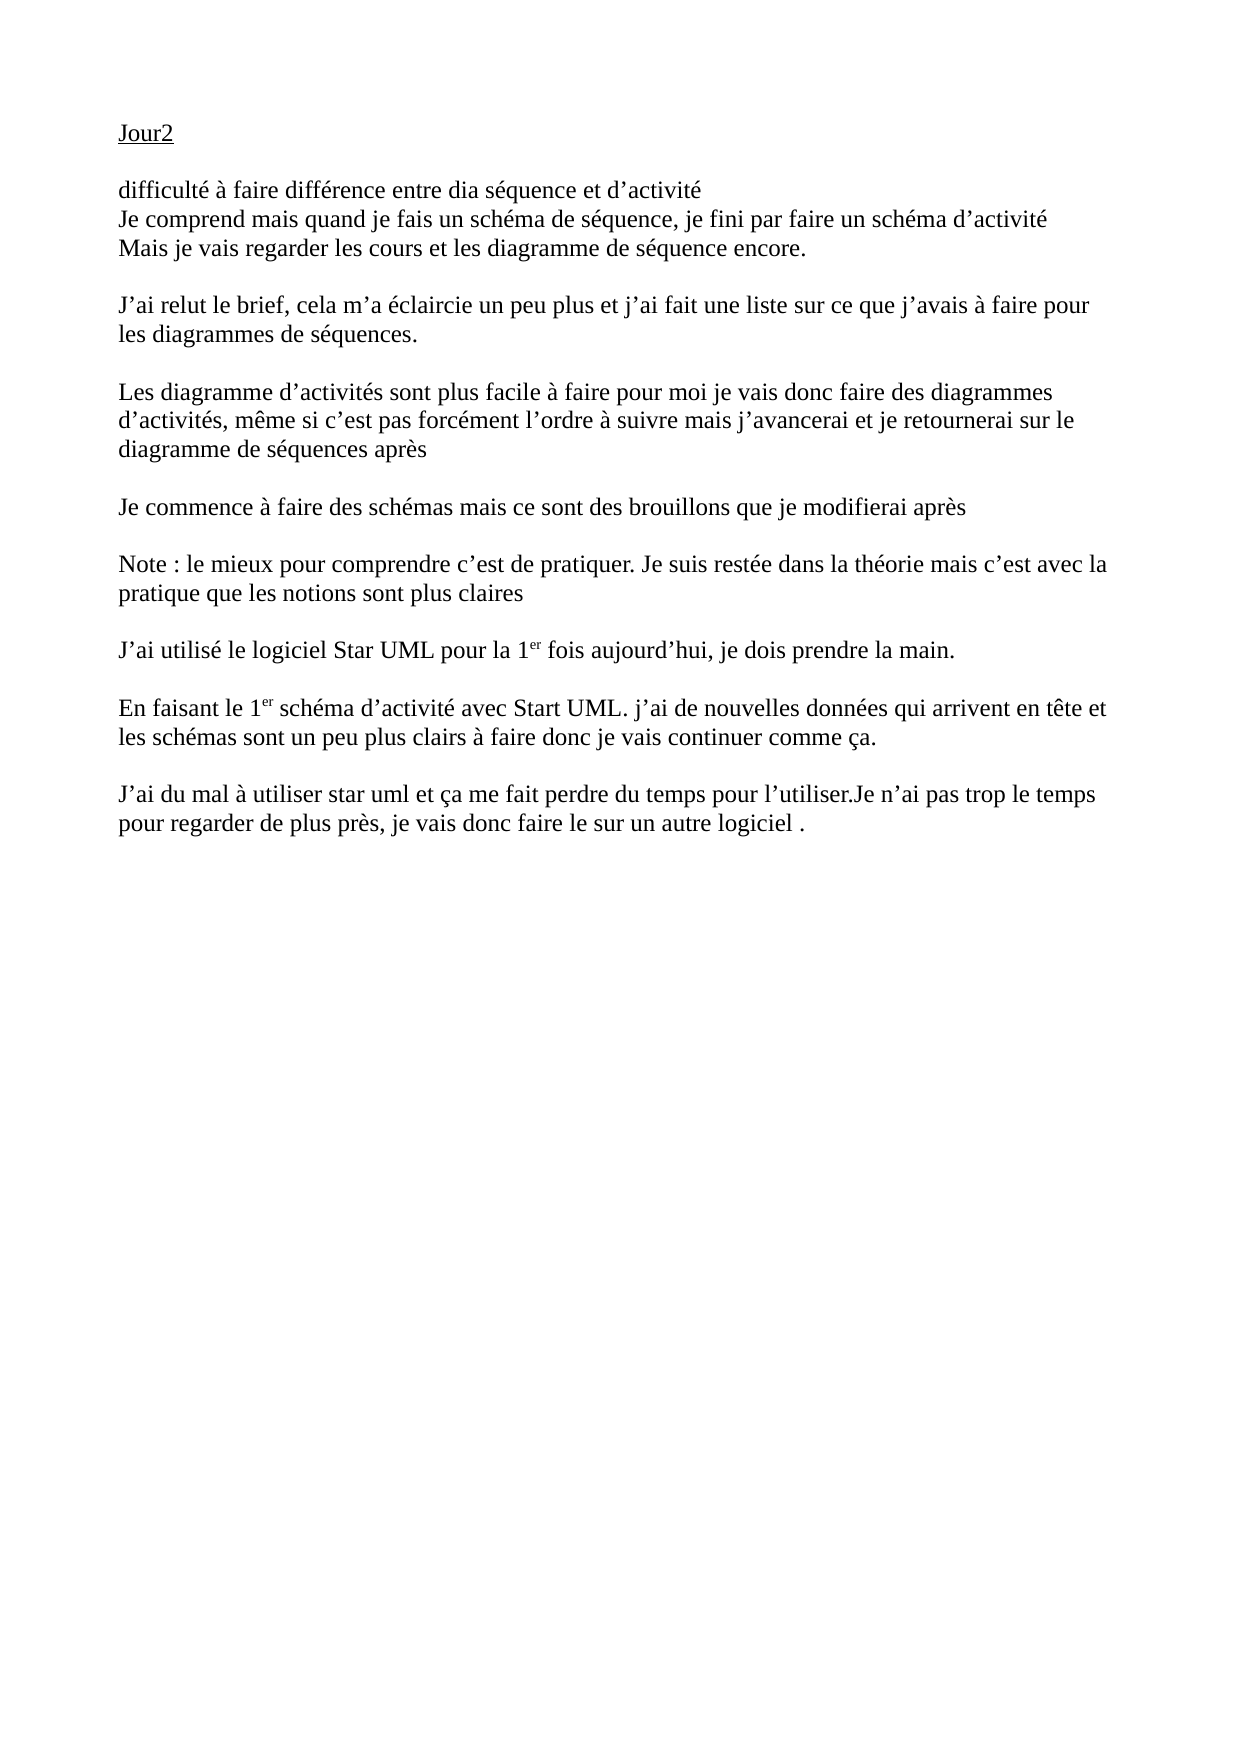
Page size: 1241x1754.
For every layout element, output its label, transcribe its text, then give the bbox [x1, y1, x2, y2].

text Jour2 [118, 118, 1122, 147]
text Mais je vais regarder les cours et les diagramme de séquence encore. [118, 233, 1122, 262]
text Les diagramme d’activités sont plus facile à faire pour moi je vais donc faire des diagrammes d’activités, même si c’est pas forcément l’ordre à suivre mais j’avancerai et je retournerai sur le diagramme de séquences après [118, 377, 1122, 463]
text Note : le mieux pour comprendre c’est de pratiquer. Je suis restée dans la théorie mais c’est avec la pratique que les notions sont plus claires [118, 549, 1122, 607]
text J’ai utilisé le logiciel Star UML pour la 1er fois aujourd’hui, je dois prendre la main. [118, 636, 1122, 664]
text Je commence à faire des schémas mais ce sont des brouillons que je modifierai après [118, 492, 1122, 521]
text J’ai relut le brief, cela m’a éclaircie un peu plus et j’ai fait une liste sur ce que j’avais à faire pour les diagrammes de séquences. [118, 291, 1122, 348]
text Je comprend mais quand je fais un schéma de séquence, je fini par faire un schéma d’activité [118, 204, 1122, 233]
text En faisant le 1er schéma d’activité avec Start UML. j’ai de nouvelles données qui arrivent en tête et les schémas sont un peu plus clairs à faire donc je vais continuer comme ça. [118, 693, 1122, 751]
text difficulté à faire différence entre dia séquence et d’activité [118, 176, 1122, 204]
text J’ai du mal à utiliser star uml et ça me fait perdre du temps pour l’utiliser.Je n’ai pas trop le temps pour regarder de plus près, je vais donc faire le sur un autre logiciel . [118, 779, 1122, 837]
